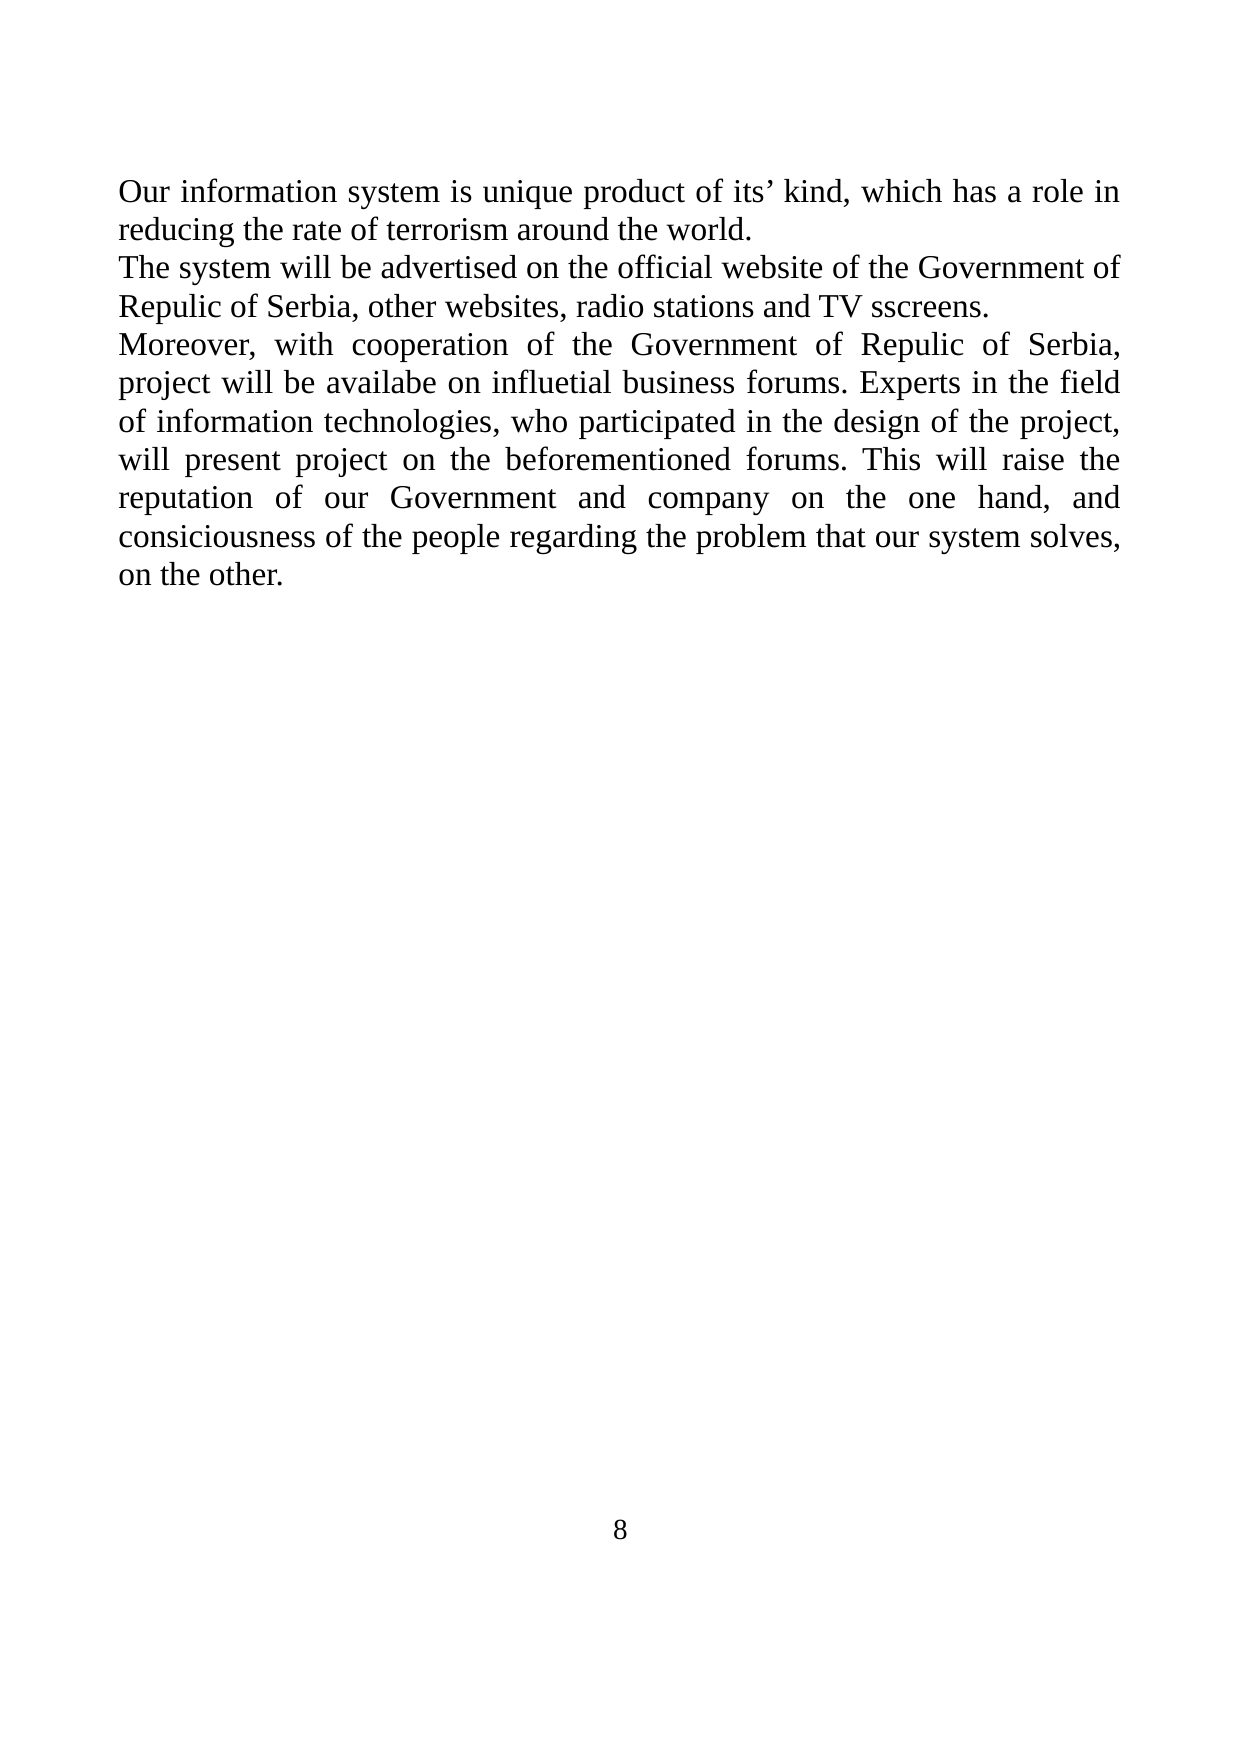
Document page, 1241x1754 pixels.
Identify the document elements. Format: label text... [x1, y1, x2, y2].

text Moreover, with cooperation of the Government of Repulic of Serbia, project will be availabe on influetial business forums. Experts in the field of information technologies, who participated in the design of the project, will present project on the beforementioned forums. This will raise the reputation of our Government and company on the one hand, and consiciousness of the people regarding the problem that our system solves, on the other. [118, 324, 1122, 592]
text Our information system is unique product of its’ kind, which has a role in reducing the rate of terrorism around the world. [118, 171, 1122, 247]
text The system will be advertised on the official website of the Government of Repulic of Serbia, other websites, radio stations and TV sscreens. [118, 247, 1122, 324]
text 8 [118, 1512, 1122, 1546]
